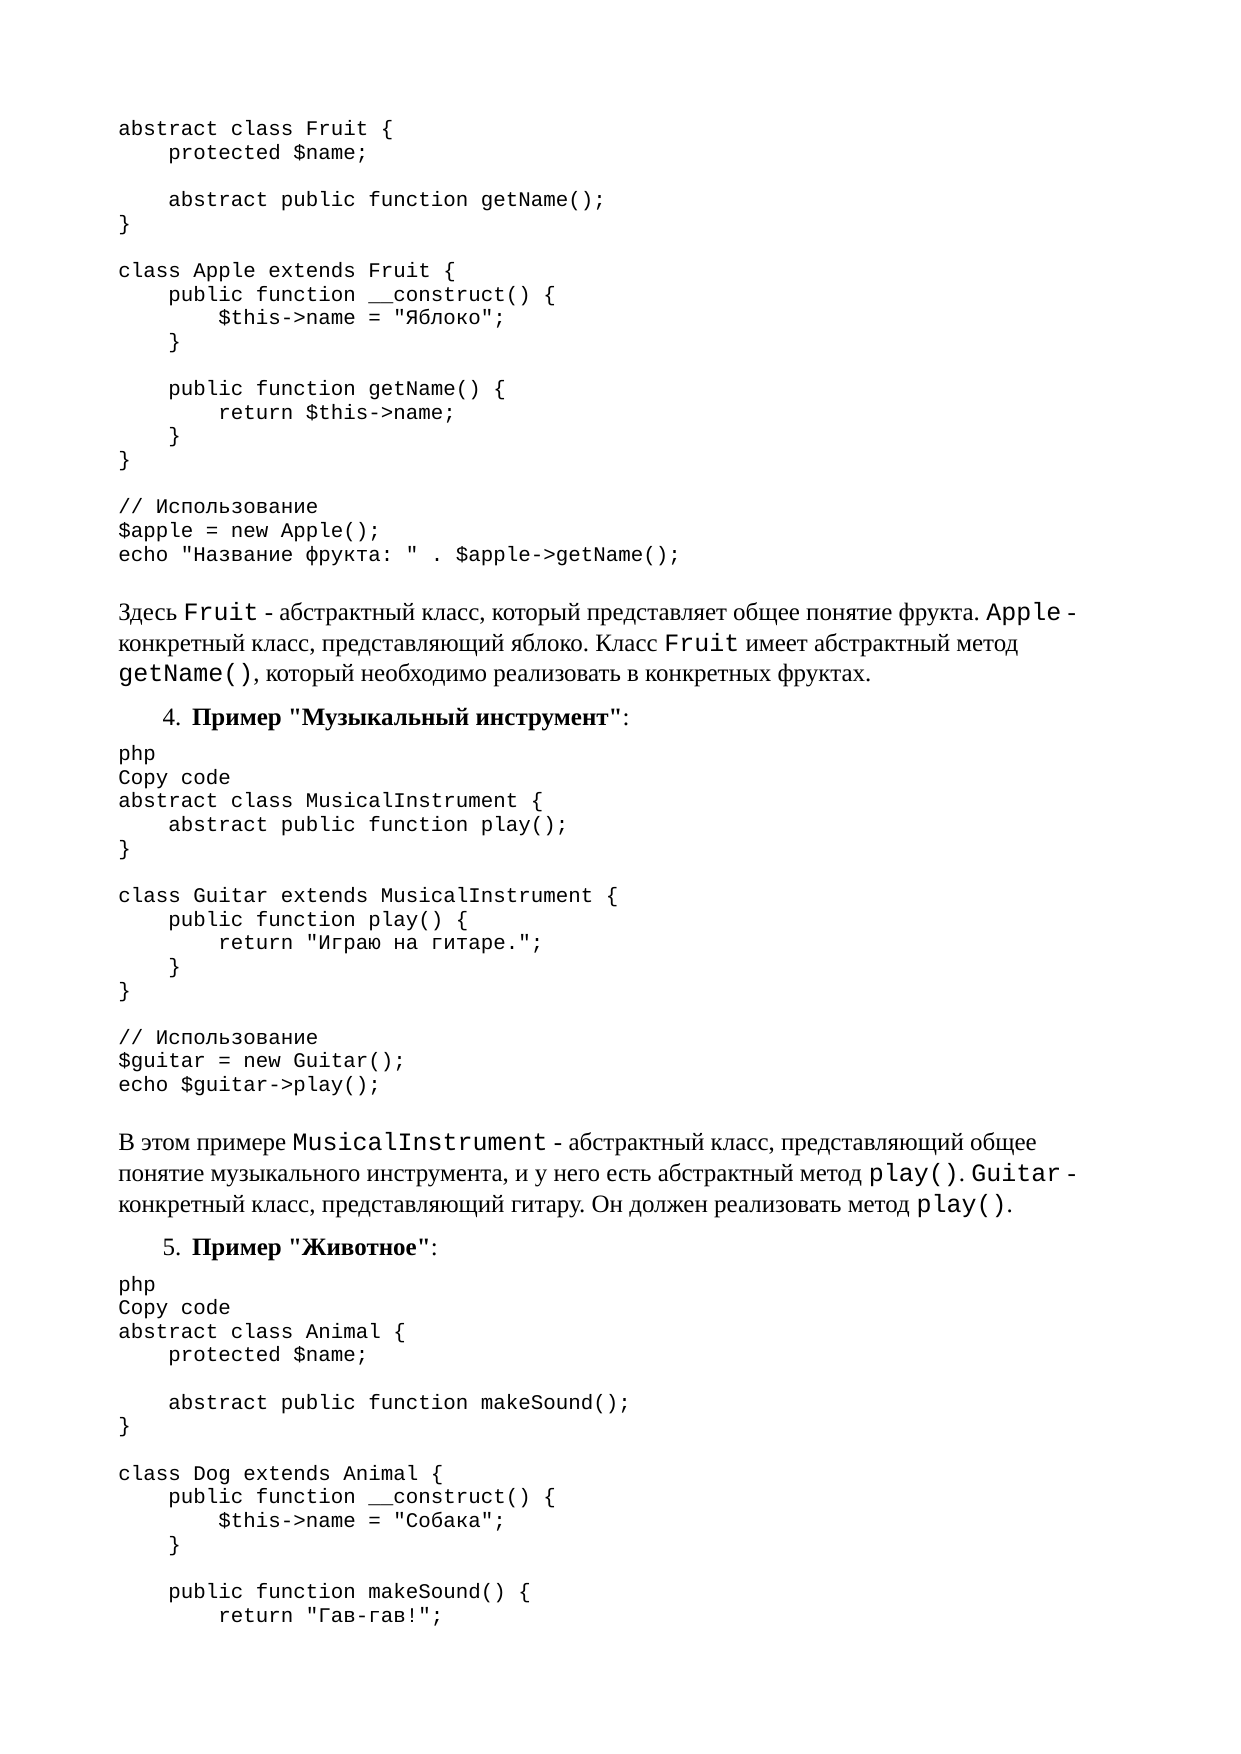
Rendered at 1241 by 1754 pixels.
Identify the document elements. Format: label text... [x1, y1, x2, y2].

text public function makeSound() { [118, 1581, 1122, 1604]
text class Dog extends Animal { [118, 1463, 1122, 1486]
text protected $name; [118, 1344, 1122, 1368]
text abstract public function makeSound(); [118, 1392, 1122, 1415]
text // Использование [118, 1027, 1122, 1051]
text abstract class Fruit { [118, 118, 1122, 142]
text public function play() { [118, 909, 1122, 932]
text Copy code [118, 1297, 1122, 1321]
text public function __construct() { [118, 1486, 1122, 1510]
text abstract class MusicalInstrument { [118, 790, 1122, 814]
list Пример "Животное": [162, 1232, 1122, 1261]
list Пример "Музыкальный инструмент": [162, 702, 1122, 731]
text return "Гав-гав!"; [118, 1604, 1122, 1628]
text abstract class Animal { [118, 1321, 1122, 1344]
text } [118, 956, 1122, 979]
text protected $name; [118, 142, 1122, 165]
text } [118, 213, 1122, 236]
text В этом примере MusicalInstrument - абстрактный класс, представляющий общее понятие музыкального инструмента, и у него есть абстрактный метод play(). Guitar - конкретный класс, представляющий гитару. Он должен реализовать метод play(). [118, 1127, 1122, 1220]
text $guitar = new Guitar(); [118, 1051, 1122, 1074]
text abstract public function getName(); [118, 189, 1122, 213]
text } [118, 426, 1122, 449]
text $apple = new Apple(); [118, 520, 1122, 544]
text } [118, 1534, 1122, 1557]
text } [118, 838, 1122, 861]
text echo "Название фрукта: " . $apple->getName(); [118, 544, 1122, 567]
text Здесь Fruit - абстрактный класс, который представляет общее понятие фрукта. Apple - конкретный класс, представляющий яблоко. Класс Fruit имеет абстрактный метод getName(), который необходимо реализовать в конкретных фруктах. [118, 597, 1122, 689]
text $this->name = "Собака"; [118, 1510, 1122, 1534]
text echo $guitar->play(); [118, 1074, 1122, 1098]
text Copy code [118, 767, 1122, 790]
text $this->name = "Яблоко"; [118, 307, 1122, 331]
text php [118, 743, 1122, 767]
text public function getName() { [118, 378, 1122, 402]
text php [118, 1273, 1122, 1297]
text abstract public function play(); [118, 814, 1122, 838]
text } [118, 1415, 1122, 1439]
text class Apple extends Fruit { [118, 260, 1122, 284]
text class Guitar extends MusicalInstrument { [118, 885, 1122, 909]
text public function __construct() { [118, 284, 1122, 307]
text // Использование [118, 496, 1122, 520]
text } [118, 449, 1122, 473]
text return $this->name; [118, 402, 1122, 426]
text } [118, 979, 1122, 1003]
text return "Играю на гитаре."; [118, 932, 1122, 956]
text } [118, 331, 1122, 354]
